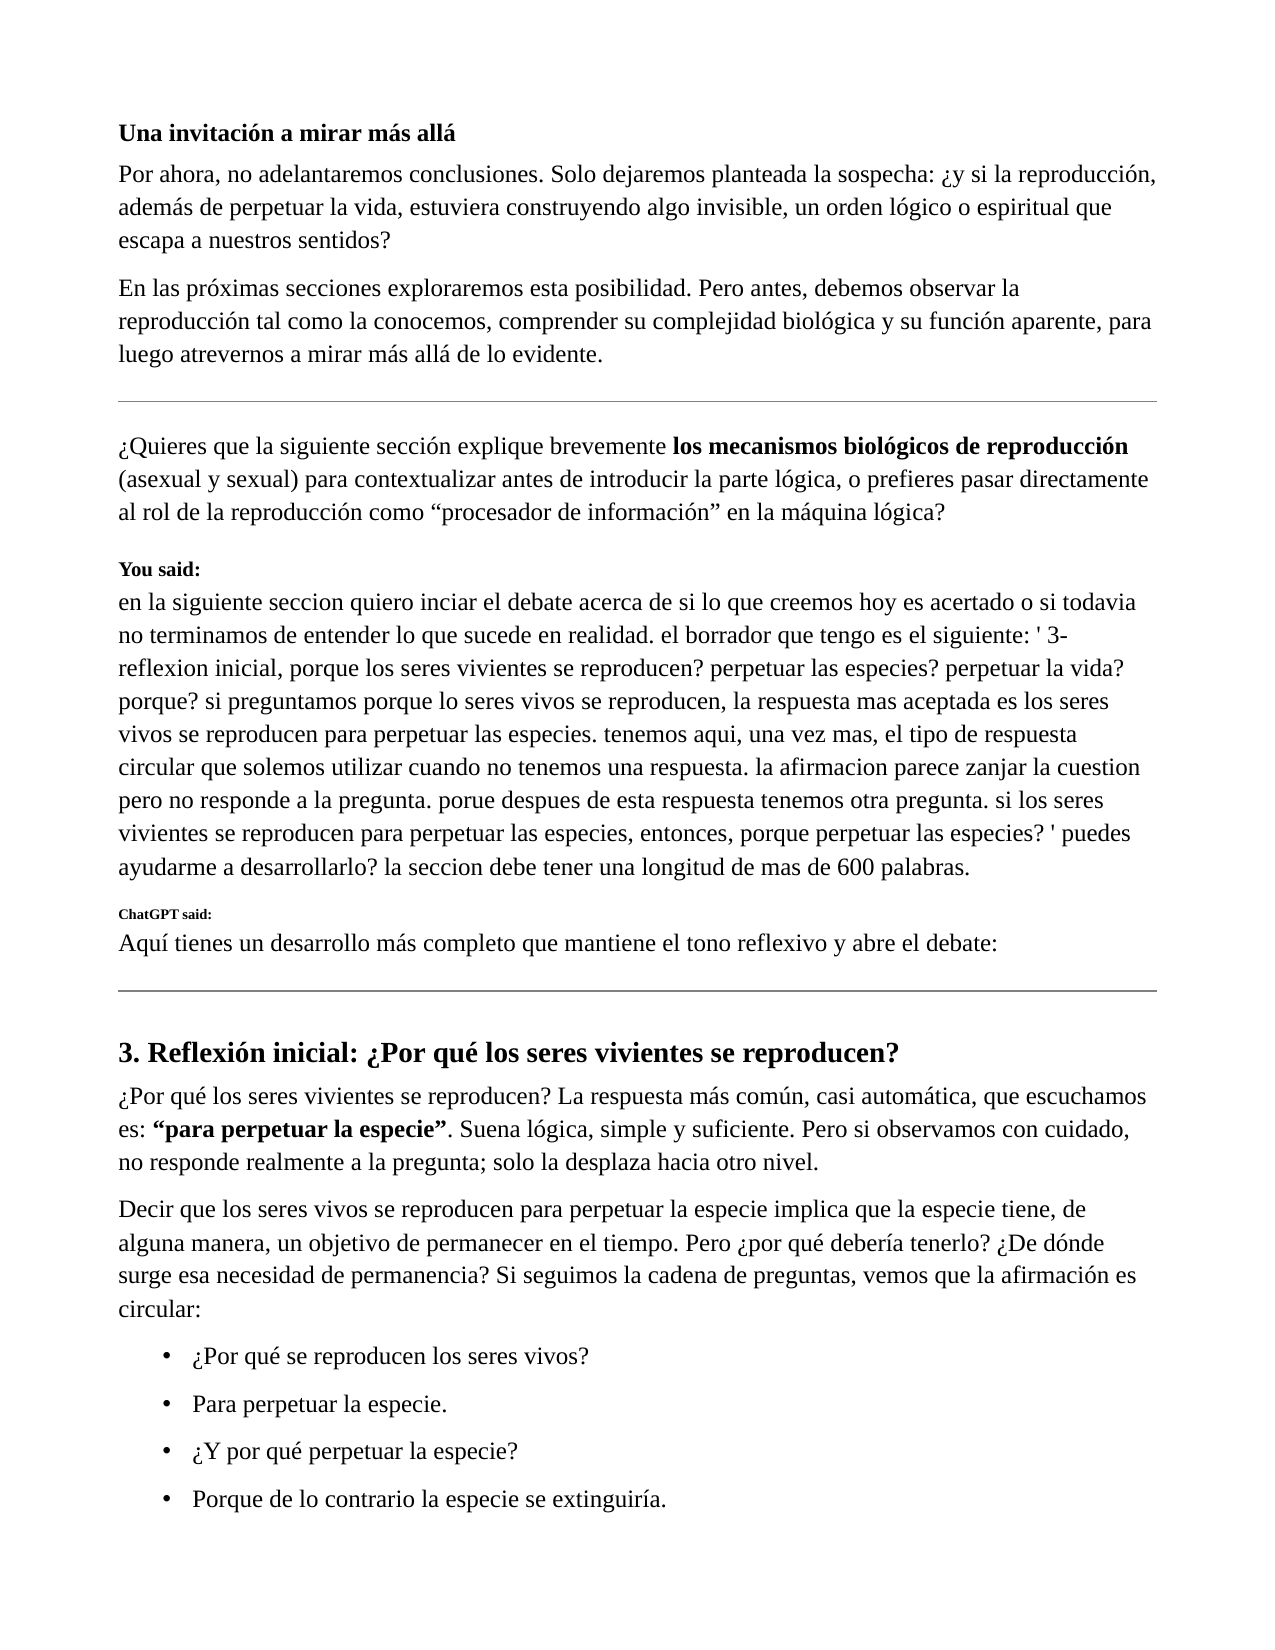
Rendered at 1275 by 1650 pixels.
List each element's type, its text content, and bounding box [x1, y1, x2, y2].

list ¿Por qué se reproducen los seres vivos? [162, 1341, 1157, 1370]
text Por ahora, no adelantaremos conclusiones. Solo dejaremos planteada la sospecha: ¿y si la reproducción, además de perpetuar la vida, estuviera construyendo algo invisible, un orden lógico o espiritual que escapa a nuestros sentidos? [118, 159, 1157, 254]
list Porque de lo contrario la especie se extinguiría. [162, 1484, 1157, 1513]
text ¿Quieres que la siguiente sección explique brevemente los mecanismos biológicos de reproducción (asexual y sexual) para contextualizar antes de introducir la parte lógica, o prefieres pasar directamente al rol de la reproducción como “procesador de información” en la máquina lógica? [118, 431, 1157, 526]
text En las próximas secciones exploraremos esta posibilidad. Pero antes, debemos observar la reproducción tal como la conocemos, comprender su complejidad biológica y su función aparente, para luego atrevernos a mirar más allá de lo evidente. [118, 273, 1157, 368]
subtitle ChatGPT said: [118, 905, 1157, 922]
text Decir que los seres vivos se reproducen para perpetuar la especie implica que la especie tiene, de alguna manera, un objetivo de permanecer en el tiempo. Pero ¿por qué debería tenerlo? ¿De dónde surge esa necesidad de permanencia? Si seguimos la cadena de preguntas, vemos que la afirmación es circular: [118, 1194, 1157, 1322]
subtitle You said: [118, 557, 1157, 581]
text Aquí tienes un desarrollo más completo que mantiene el tono reflexivo y abre el debate: [118, 928, 1157, 957]
text en la siguiente seccion quiero inciar el debate acerca de si lo que creemos hoy es acertado o si todavia no terminamos de entender lo que sucede en realidad. el borrador que tengo es el siguiente: ' 3- reflexion inicial, porque los seres vivientes se reproducen? perpetuar las especies? perpetuar la vida? porque? si preguntamos porque lo seres vivos se reproducen, la respuesta mas aceptada es los seres vivos se reproducen para perpetuar las especies. tenemos aqui, una vez mas, el tipo de respuesta circular que solemos utilizar cuando no tenemos una respuesta. la afirmacion parece zanjar la cuestion pero no responde a la pregunta. porue despues de esta respuesta tenemos otra pregunta. si los seres vivientes se reproducen para perpetuar las especies, entonces, porque perpetuar las especies? ' puedes ayudarme a desarrollarlo? la seccion debe tener una longitud de mas de 600 palabras. [118, 587, 1157, 880]
subtitle Una invitación a mirar más allá [118, 118, 1157, 147]
list ¿Y por qué perpetuar la especie? [162, 1436, 1157, 1465]
list Para perpetuar la especie. [162, 1389, 1157, 1418]
subtitle 3. Reflexión inicial: ¿Por qué los seres vivientes se reproducen? [118, 1035, 1157, 1068]
text ¿Por qué los seres vivientes se reproducen? La respuesta más común, casi automática, que escuchamos es: “para perpetuar la especie”. Suena lógica, simple y suficiente. Pero si observamos con cuidado, no responde realmente a la pregunta; solo la desplaza hacia otro nivel. [118, 1081, 1157, 1176]
